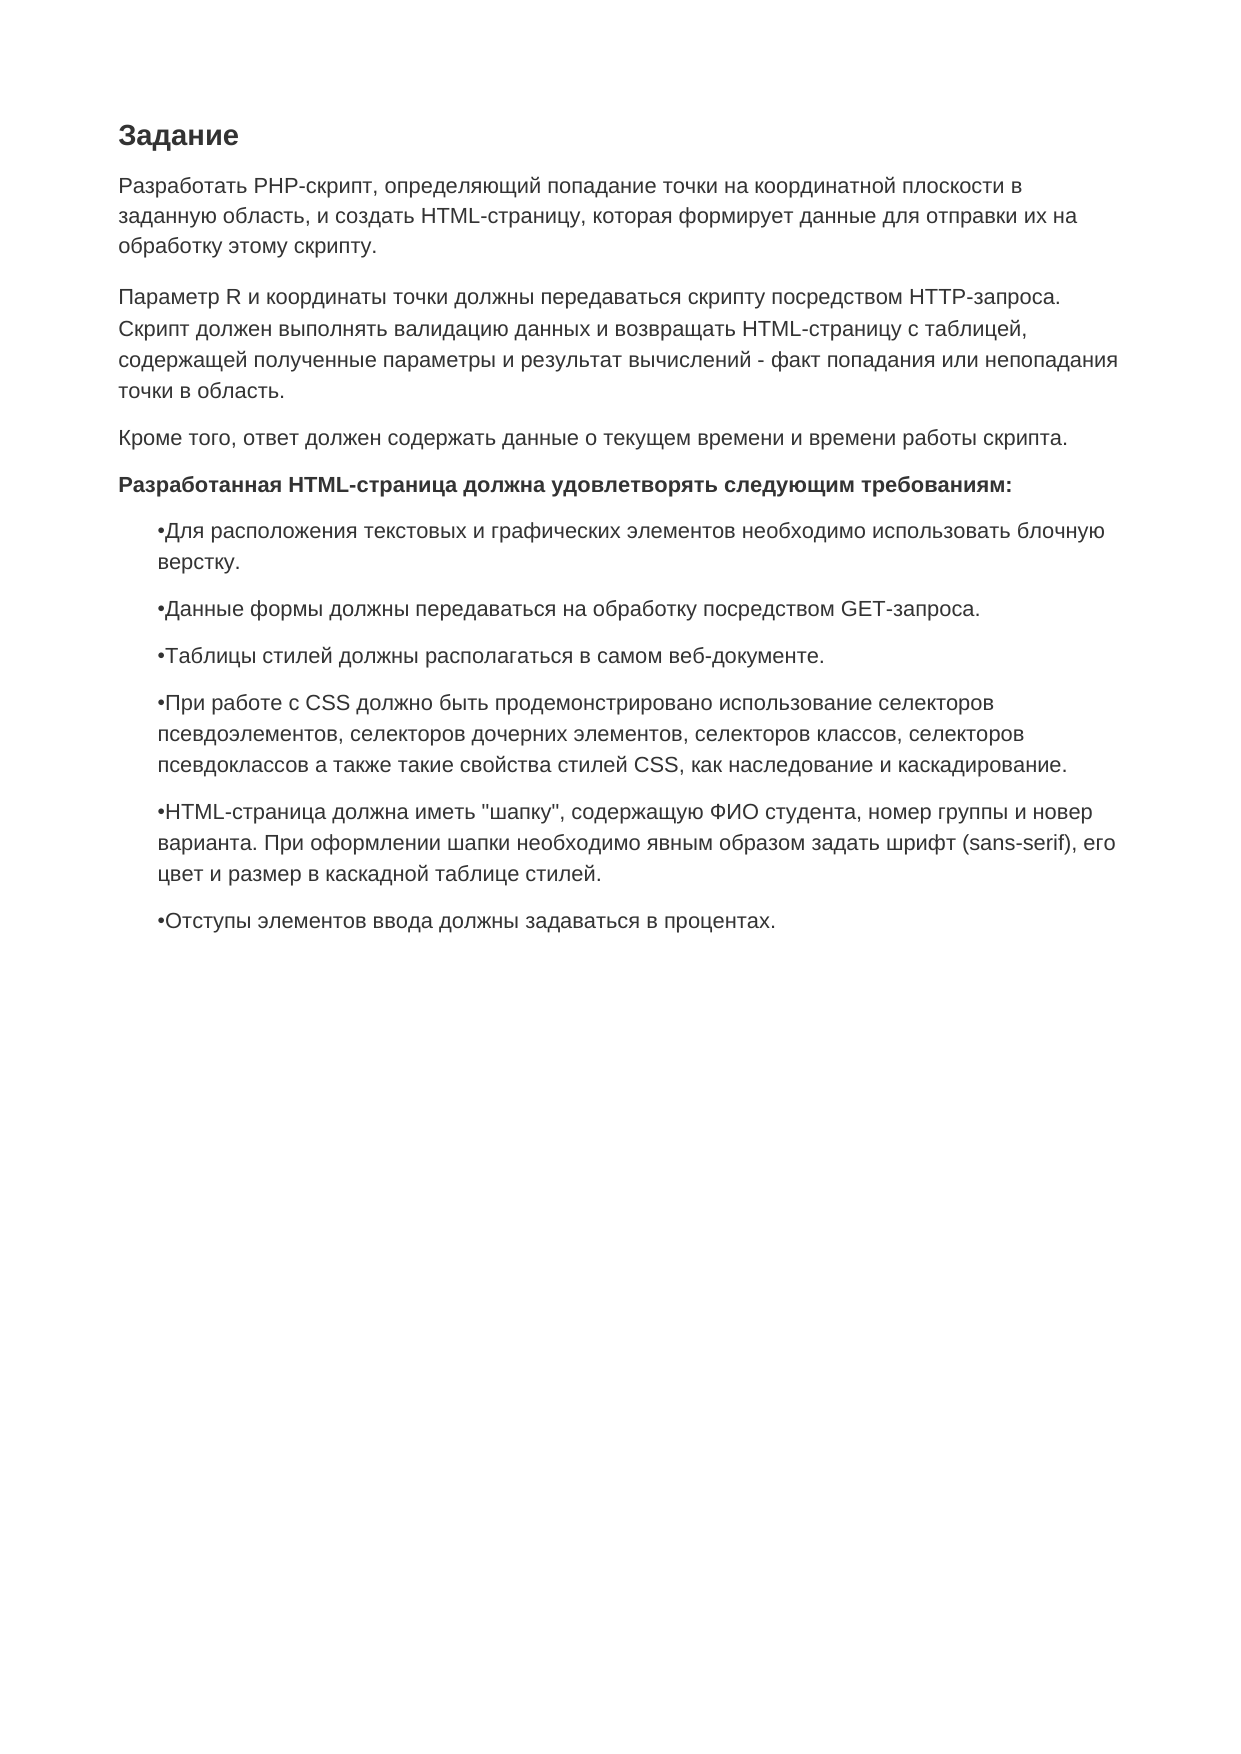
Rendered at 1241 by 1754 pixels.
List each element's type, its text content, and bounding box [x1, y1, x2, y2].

text Параметр R и координаты точки должны передаваться скрипту посредством HTTP-запроса. Скрипт должен выполнять валидацию данных и возвращать HTML-страницу с таблицей, содержащей полученные параметры и результат вычислений - факт попадания или непопадания точки в область. [118, 278, 1122, 403]
list Для расположения текстовых и графических элементов необходимо использовать блочную верстку. [118, 511, 1122, 574]
list Отступы элементов ввода должны задаваться в процентах. [118, 902, 1122, 933]
text Кроме того, ответ должен содержать данные о текущем времени и времени работы скрипта. [118, 419, 1122, 450]
list Таблицы стилей должны располагаться в самом веб-документе. [118, 636, 1122, 668]
list HTML-страница должна иметь "шапку", содержащую ФИО студента, номер группы и новер варианта. При оформлении шапки необходимо явным образом задать шрифт (sans-serif), его цвет и размер в каскадной таблице стилей. [118, 793, 1122, 886]
text Задание [118, 118, 1122, 152]
list При работе с CSS должно быть продемонстрировано использование селекторов псевдоэлементов, селекторов дочерних элементов, селекторов классов, селекторов псевдоклассов а также такие свойства стилей CSS, как наследование и каскадирование. [118, 683, 1122, 777]
text Разработанная HTML-страница должна удовлетворять следующим требованиям: [118, 466, 1122, 497]
list Данные формы должны передаваться на обработку посредством GET-запроса. [118, 589, 1122, 621]
text Разработать PHP-скрипт, определяющий попадание точки на координатной плоскости в заданную область, и создать HTML-страницу, которая формирует данные для отправки их на обработку этому скрипту. [118, 173, 1122, 258]
